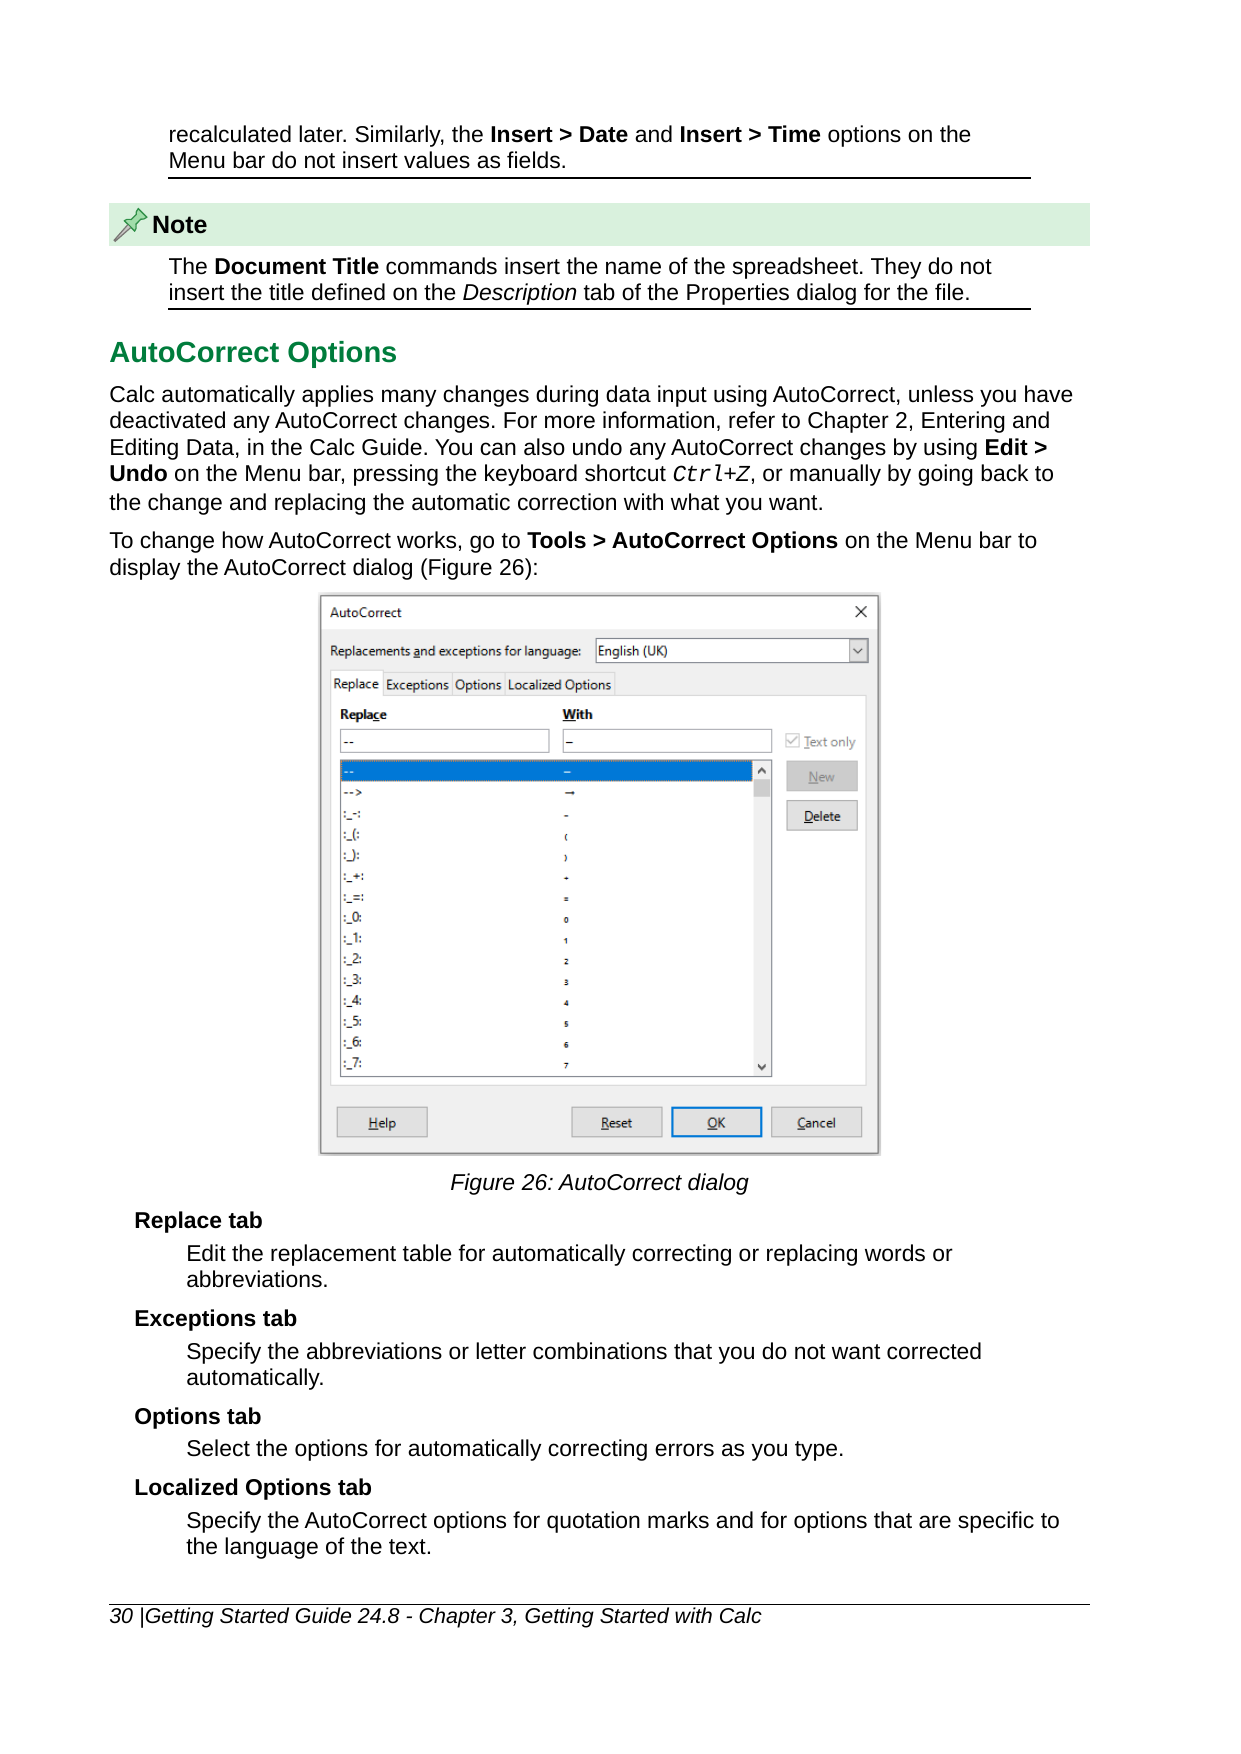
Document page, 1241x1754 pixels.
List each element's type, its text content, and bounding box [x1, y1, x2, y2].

subtitle Note [109, 203, 1090, 246]
text Localized Options tab [134, 1474, 1090, 1501]
list To change how AutoCorrect works, go to Tools > AutoCorrect Options on the Menu bar to display the AutoCorrect dialog (Figure 26): [109, 527, 1090, 580]
text Select the options for automatically correcting errors as you type. [186, 1435, 1090, 1462]
picture [317, 592, 882, 1156]
text recalculated later. Similarly, the Insert > Date and Insert > Time options on the Menu bar do not insert values as fields. [168, 121, 1031, 177]
text Options tab [134, 1403, 1090, 1429]
text Edit the replacement table for automatically correcting or replacing words or abbreviations. [186, 1240, 1090, 1292]
text The Document Title commands insert the name of the spreadsheet. They do not insert the title defined on the Description tab of the Properties dialog for the file. [168, 253, 1031, 308]
text Exceptions tab [134, 1305, 1090, 1331]
text Calc automatically applies many changes during data input using AutoCorrect, unless you have deactivated any AutoCorrect changes. For more information, refer to Chapter 2, Entering and Editing Data, in the Calc Guide. You can also undo any AutoCorrect changes by using Edit > Undo on the Menu bar, pressing the keyboard shortcut Ctrl+Z, or manually by going back to the change and replacing the automatic correction with what you want. [109, 381, 1090, 515]
text Specify the abbreviations or letter combinations that you do not want corrected automatically. [186, 1338, 1090, 1390]
text Specify the AutoCorrect options for quotation marks and for options that are specific to the language of the text. [186, 1507, 1090, 1559]
text Figure 26: AutoCorrect dialog [318, 1168, 881, 1195]
subtitle AutoCorrect Options [109, 335, 1090, 369]
text Replace tab [134, 1207, 1090, 1233]
